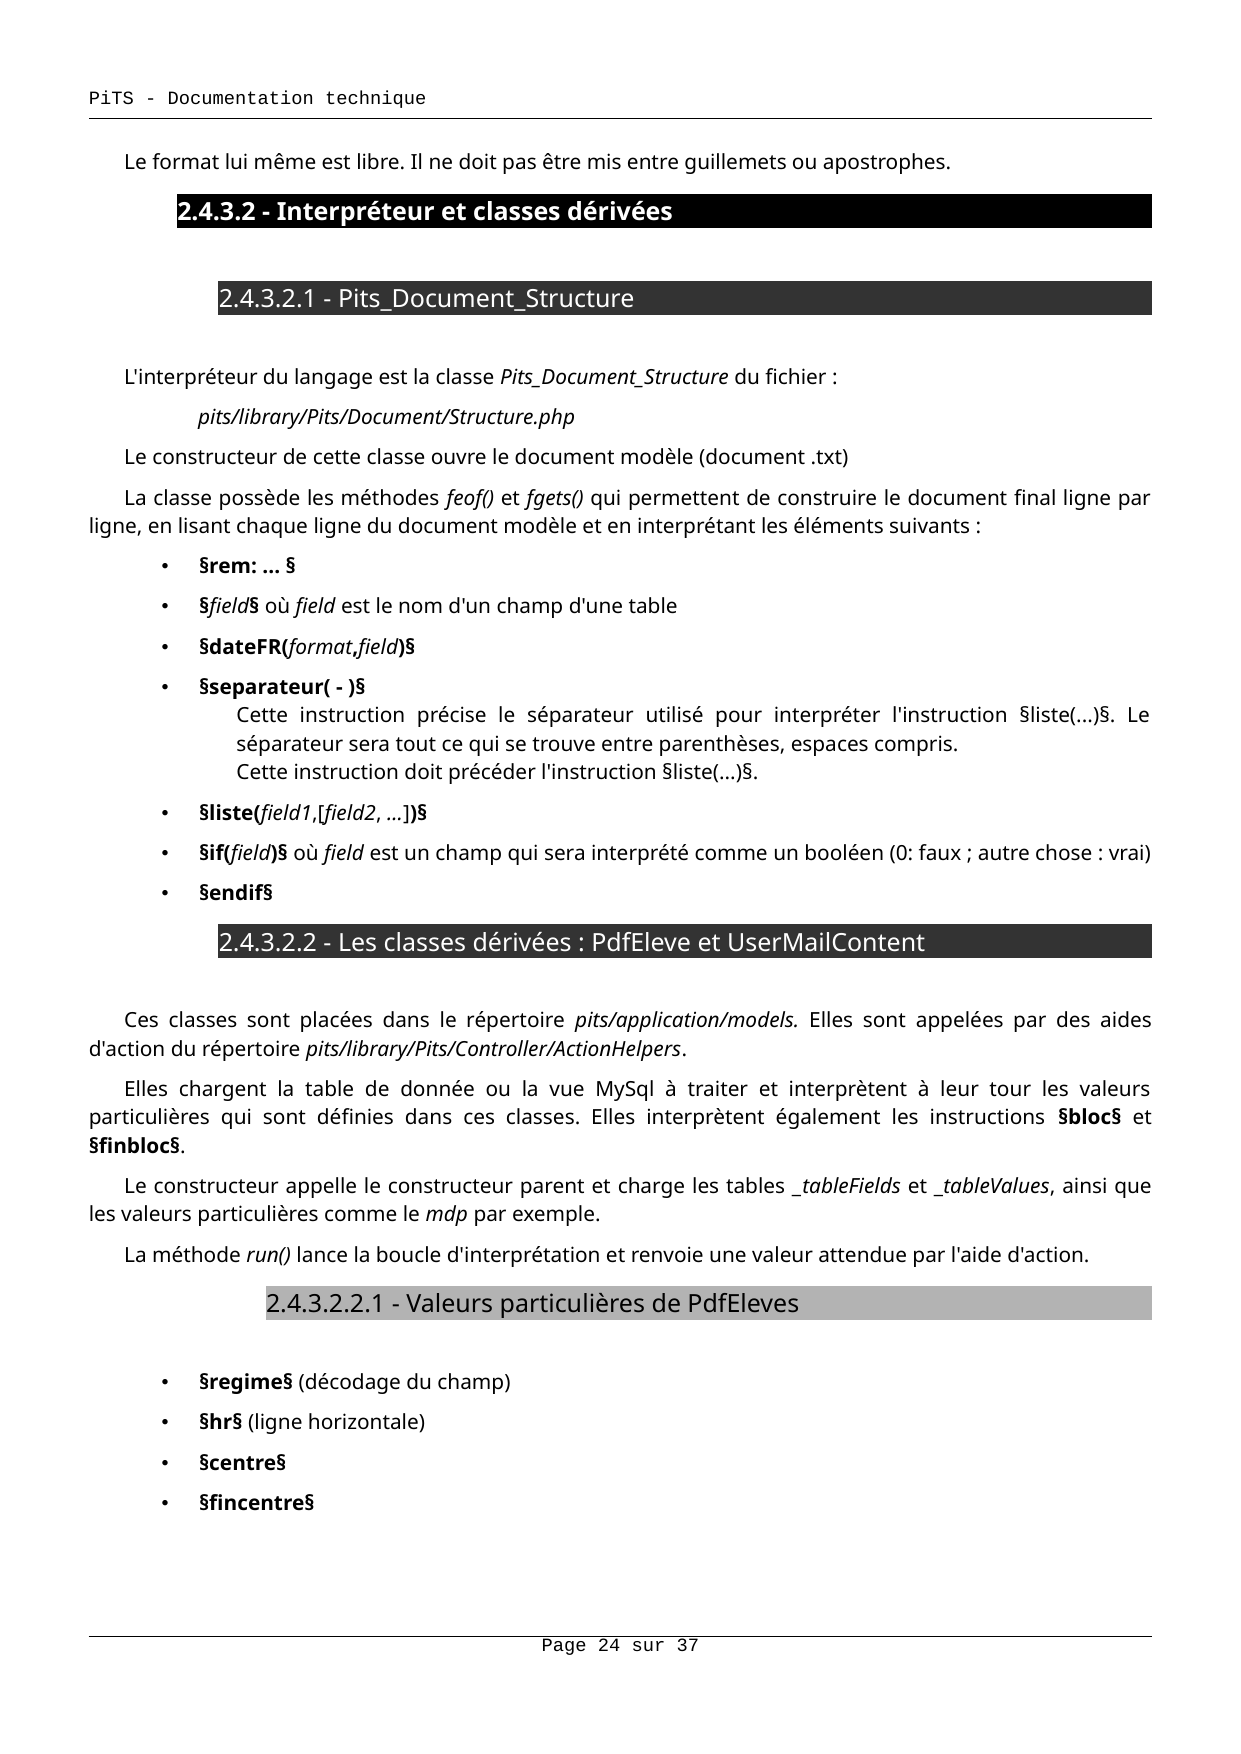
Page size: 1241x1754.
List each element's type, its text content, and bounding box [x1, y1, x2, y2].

list §rem: ... § [161, 551, 1152, 580]
text Le constructeur appelle le constructeur parent et charge les tables _tableFields et _tableValues, ainsi que les valeurs particulières comme le mdp par exemple. [88, 1171, 1152, 1228]
list §separateur( - )§ [161, 672, 1152, 701]
subtitle Les classes dérivées : PdfEleve et UserMailContent [218, 924, 1152, 958]
text La méthode run() lance la boucle d'interprétation et renvoie une valeur attendue par l'aide d'action. [88, 1240, 1152, 1268]
text Le format lui même est libre. Il ne doit pas être mis entre guillemets ou apostrophes. [88, 147, 1152, 176]
list §field§ où field est le nom d'un champ d'une table [161, 592, 1152, 620]
text Elles chargent la table de donnée ou la vue MySql à traiter et interprètent à leur tour les valeurs particulières qui sont définies dans ces classes. Elles interprètent également les instructions §bloc§ et §finbloc§. [88, 1074, 1152, 1159]
subtitle Pits_Document_Structure [218, 281, 1152, 315]
subtitle Interpréteur et classes dérivées [177, 194, 1152, 228]
text La classe possède les méthodes feof() et fgets() qui permettent de construire le document final ligne par ligne, en lisant chaque ligne du document modèle et en interprétant les éléments suivants : [88, 483, 1152, 539]
list §liste(field1,[field2, ...])§ [161, 798, 1152, 826]
list §endif§ [161, 878, 1152, 906]
list §hr§ (ligne horizontale) [161, 1407, 1152, 1436]
text L'interpréteur du langage est la classe Pits_Document_Structure du fichier : [88, 362, 1152, 391]
list §regime§ (décodage du champ) [161, 1367, 1152, 1396]
text Le constructeur de cette classe ouvre le document modèle (document .txt) [88, 442, 1152, 471]
text pits/library/Pits/Document/Structure.php [162, 402, 1152, 431]
list §centre§ [161, 1448, 1152, 1476]
subtitle Valeurs particulières de PdfEleves [266, 1286, 1152, 1320]
list §if(field)§ où field est un champ qui sera interprété comme un booléen (0: faux ; autre chose : vrai) [161, 838, 1152, 866]
list §fincentre§ [161, 1488, 1152, 1516]
text Cette instruction doit précéder l'instruction §liste(...)§. [236, 757, 1152, 786]
text Cette instruction précise le séparateur utilisé pour interpréter l'instruction §liste(...)§. Le séparateur sera tout ce qui se trouve entre parenthèses, espaces compris. [236, 701, 1152, 757]
list §dateFR(format,field)§ [161, 632, 1152, 660]
text Ces classes sont placées dans le répertoire pits/application/models. Elles sont appelées par des aides d'action du répertoire pits/library/Pits/Controller/ActionHelpers. [88, 1005, 1152, 1062]
